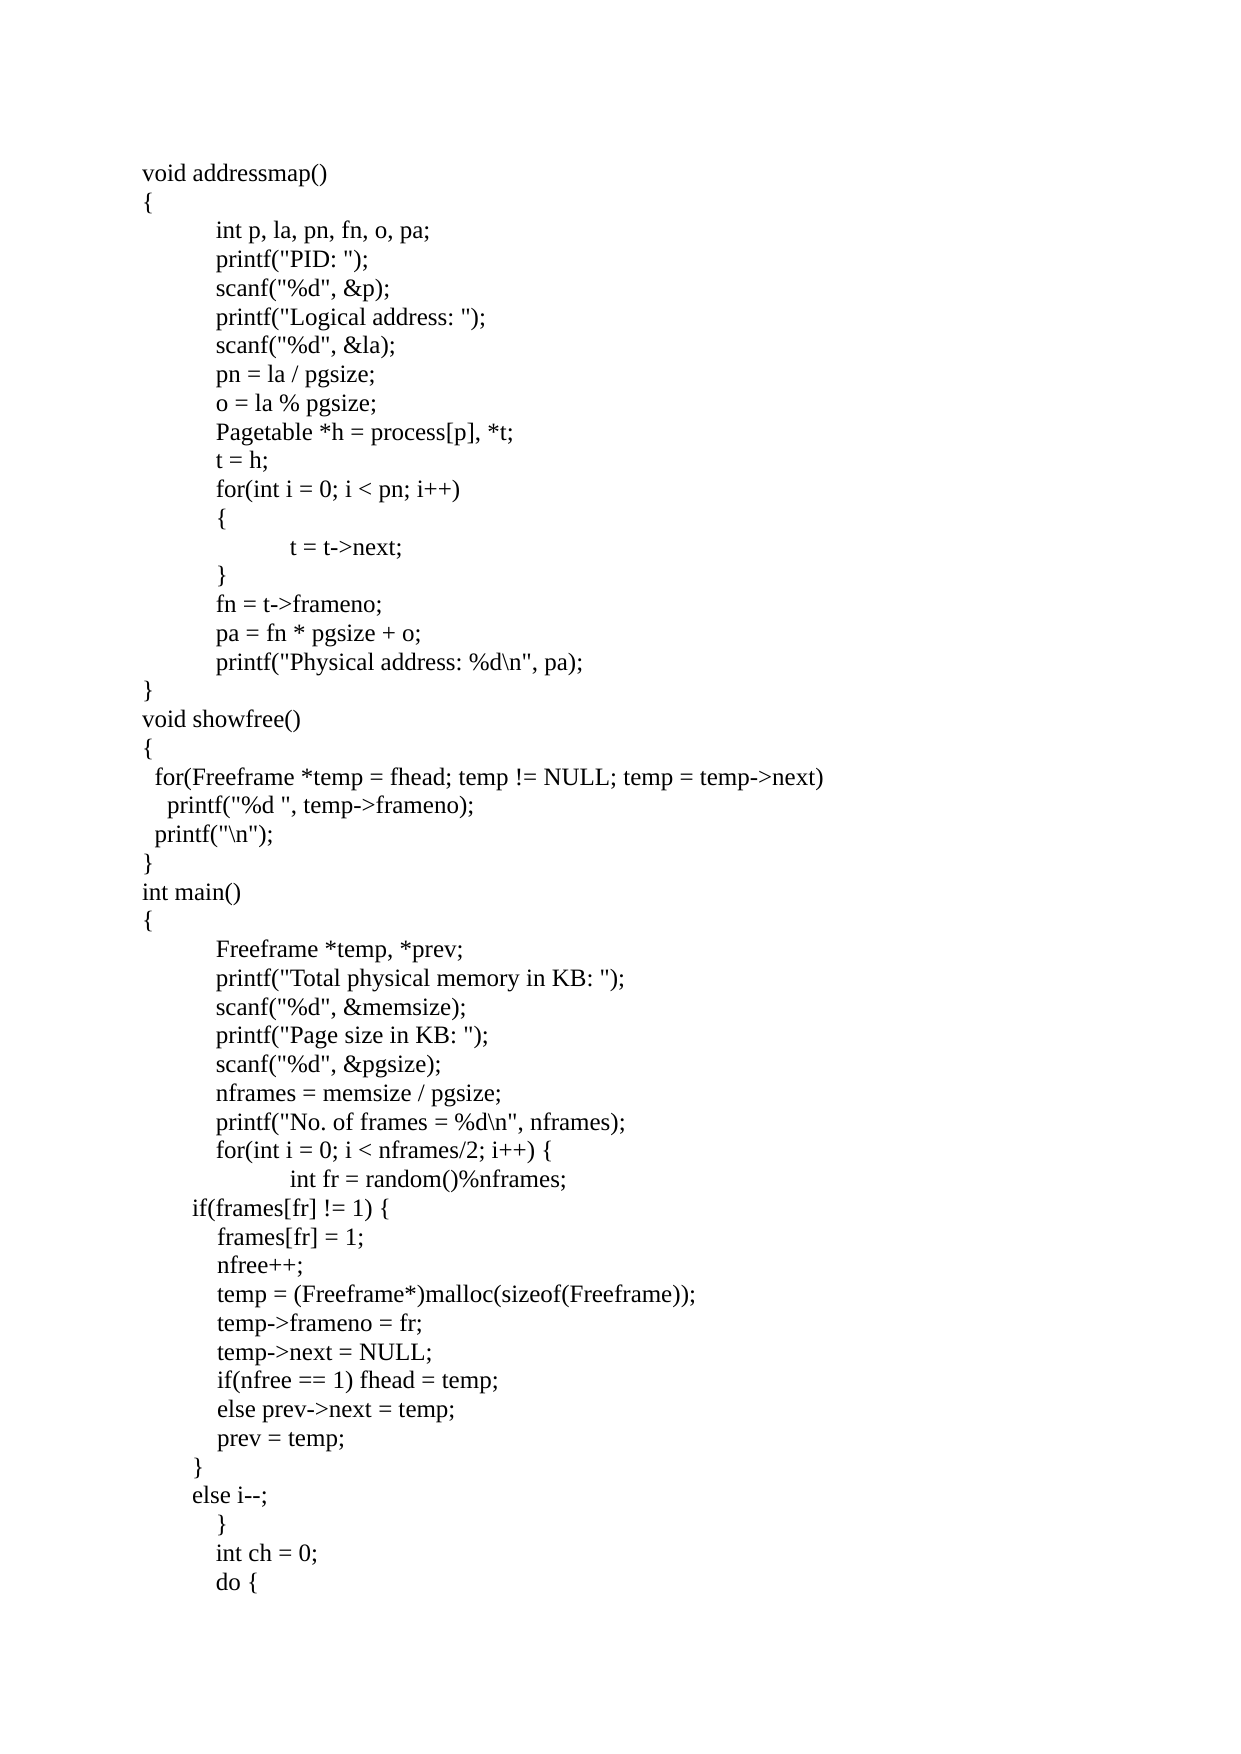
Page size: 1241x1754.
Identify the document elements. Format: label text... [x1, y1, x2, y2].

text void addressmap() [142, 158, 1122, 187]
text scanf("%d", &pgsize); [142, 1049, 1122, 1078]
text if(frames[fr] != 1) { [142, 1193, 1122, 1222]
text nfree++; [142, 1250, 1122, 1279]
text int main() [142, 877, 1122, 905]
text pn = la / pgsize; [142, 359, 1122, 388]
text o = la % pgsize; [142, 388, 1122, 417]
text for(int i = 0; i < pn; i++) [142, 474, 1122, 503]
text t = t->next; [142, 532, 1122, 560]
text prev = temp; [142, 1423, 1122, 1452]
text scanf("%d", &p); [142, 273, 1122, 302]
text for(int i = 0; i < nframes/2; i++) { [142, 1135, 1122, 1164]
text t = h; [142, 445, 1122, 474]
text else prev->next = temp; [142, 1394, 1122, 1423]
text { [142, 733, 1122, 762]
text Freeframe *temp, *prev; [142, 934, 1122, 963]
text temp->next = NULL; [142, 1337, 1122, 1365]
text do { [142, 1567, 1122, 1595]
text scanf("%d", &la); [142, 330, 1122, 359]
text printf("PID: "); [142, 244, 1122, 273]
text printf("Page size in KB: "); [142, 1020, 1122, 1049]
text } [142, 1452, 1122, 1480]
text fn = t->frameno; [142, 589, 1122, 618]
text printf("\n"); [142, 819, 1122, 848]
text temp = (Freeframe*)malloc(sizeof(Freeframe)); [142, 1279, 1122, 1308]
text void showfree() [142, 704, 1122, 733]
text for(Freeframe *temp = fhead; temp != NULL; temp = temp->next) [142, 762, 1122, 790]
text scanf("%d", &memsize); [142, 992, 1122, 1020]
text int p, la, pn, fn, o, pa; [142, 215, 1122, 244]
text Pagetable *h = process[p], *t; [142, 417, 1122, 445]
text else i--; [142, 1480, 1122, 1509]
text int fr = random()%nframes; [142, 1164, 1122, 1193]
text pa = fn * pgsize + o; [142, 618, 1122, 647]
text printf("Total physical memory in KB: "); [142, 963, 1122, 992]
text int ch = 0; [142, 1538, 1122, 1567]
text frames[fr] = 1; [142, 1222, 1122, 1250]
text printf("Logical address: "); [142, 302, 1122, 330]
text } [142, 675, 1122, 704]
text } [142, 848, 1122, 877]
text printf("No. of frames = %d\n", nframes); [142, 1107, 1122, 1135]
text printf("Physical address: %d\n", pa); [142, 647, 1122, 675]
text } [142, 560, 1122, 589]
text temp->frameno = fr; [142, 1308, 1122, 1337]
text { [142, 503, 1122, 532]
text if(nfree == 1) fhead = temp; [142, 1365, 1122, 1394]
text { [142, 905, 1122, 934]
text printf("%d ", temp->frameno); [142, 790, 1122, 819]
text } [142, 1509, 1122, 1538]
text { [142, 187, 1122, 215]
text nframes = memsize / pgsize; [142, 1078, 1122, 1107]
